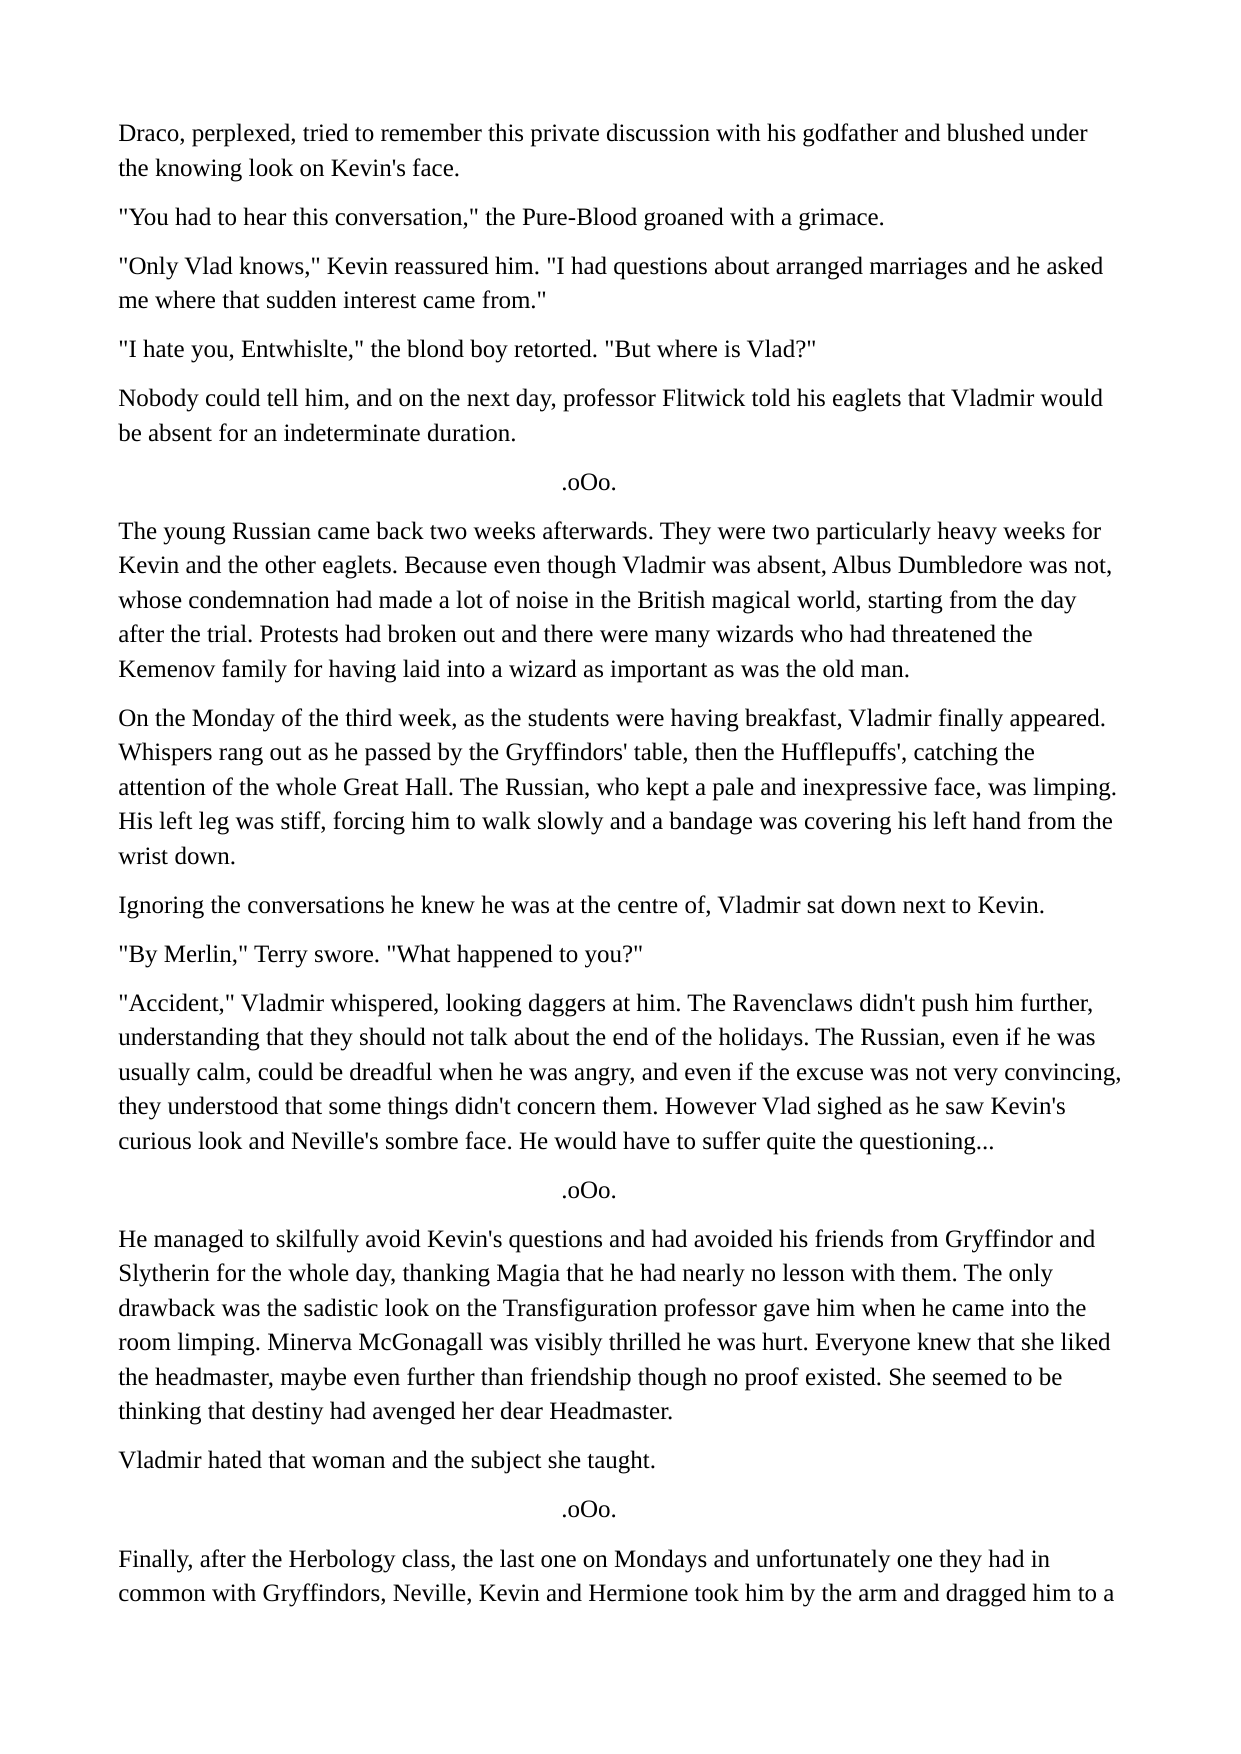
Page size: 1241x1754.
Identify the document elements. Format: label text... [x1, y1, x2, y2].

text Draco, perplexed, tried to remember this private discussion with his godfather and blushed under the knowing look on Kevin's face. [118, 118, 1122, 181]
text Vladmir hated that woman and the subject she taught. [118, 1446, 1122, 1474]
text .oOo. [118, 1175, 1122, 1204]
text He managed to skilfully avoid Kevin's questions and had avoided his friends from Gryffindor and Slytherin for the whole day, thanking Magia that he had nearly no lesson with them. The only drawback was the sadistic look on the Transfiguration professor gave him when he came into the room limping. Minerva McGonagall was visibly thrilled he was hurt. Everyone knew that she liked the headmaster, maybe even further than friendship though no proof existed. She seemed to be thinking that destiny had avenged her dear Headmaster. [118, 1224, 1122, 1425]
text Ignoring the conversations he knew he was at the centre of, Vladmir sat down next to Kevin. [118, 890, 1122, 919]
text .oOo. [118, 467, 1122, 496]
text "By Merlin," Terry swore. "What happened to you?" [118, 939, 1122, 968]
text "Accident," Vladmir whispered, looking daggers at him. The Ravenclaws didn't push him further, understanding that they should not talk about the end of the holidays. The Russian, even if he was usually calm, could be dreadful when he was angry, and even if the excuse was not very convincing, they understood that some things didn't concern them. However Vlad sighed as he saw Kevin's curious look and Neville's sombre face. He would have to suffer quite the questioning... [118, 988, 1122, 1155]
text On the Monday of the third week, as the students were having breakfast, Vladmir finally appeared. Whispers rang out as he passed by the Gryffindors' table, then the Hufflepuffs', catching the attention of the whole Great Hall. The Russian, who kept a pale and inexpressive face, was limping. His left leg was stiff, forcing him to walk slowly and a bandage was covering his left hand from the wrist down. [118, 703, 1122, 869]
text "You had to hear this conversation," the Pure-Blood groaned with a grimace. [118, 202, 1122, 230]
text "Only Vlad knows," Kevin reassured him. "I had questions about arranged marriages and he asked me where that sudden interest came from." [118, 251, 1122, 314]
text Finally, after the Herbology class, the last one on Mondays and unfortunately one they had in common with Gryffindors, Neville, Kevin and Hermione took him by the arm and dragged him to a [118, 1544, 1122, 1607]
text .oOo. [118, 1494, 1122, 1523]
text The young Russian came back two weeks afterwards. They were two particularly heavy weeks for Kevin and the other eaglets. Because even though Vladmir was absent, Albus Dumbledore was not, whose condemnation had made a lot of noise in the British magical world, starting from the day after the trial. Protests had broken out and there were many wizards who had threatened the Kemenov family for having laid into a wizard as important as was the old man. [118, 516, 1122, 683]
text Nobody could tell him, and on the next day, professor Flitwick told his eaglets that Vladmir would be absent for an indeterminate duration. [118, 383, 1122, 447]
text "I hate you, Entwhislte," the blond boy retorted. "But where is Vlad?" [118, 334, 1122, 363]
